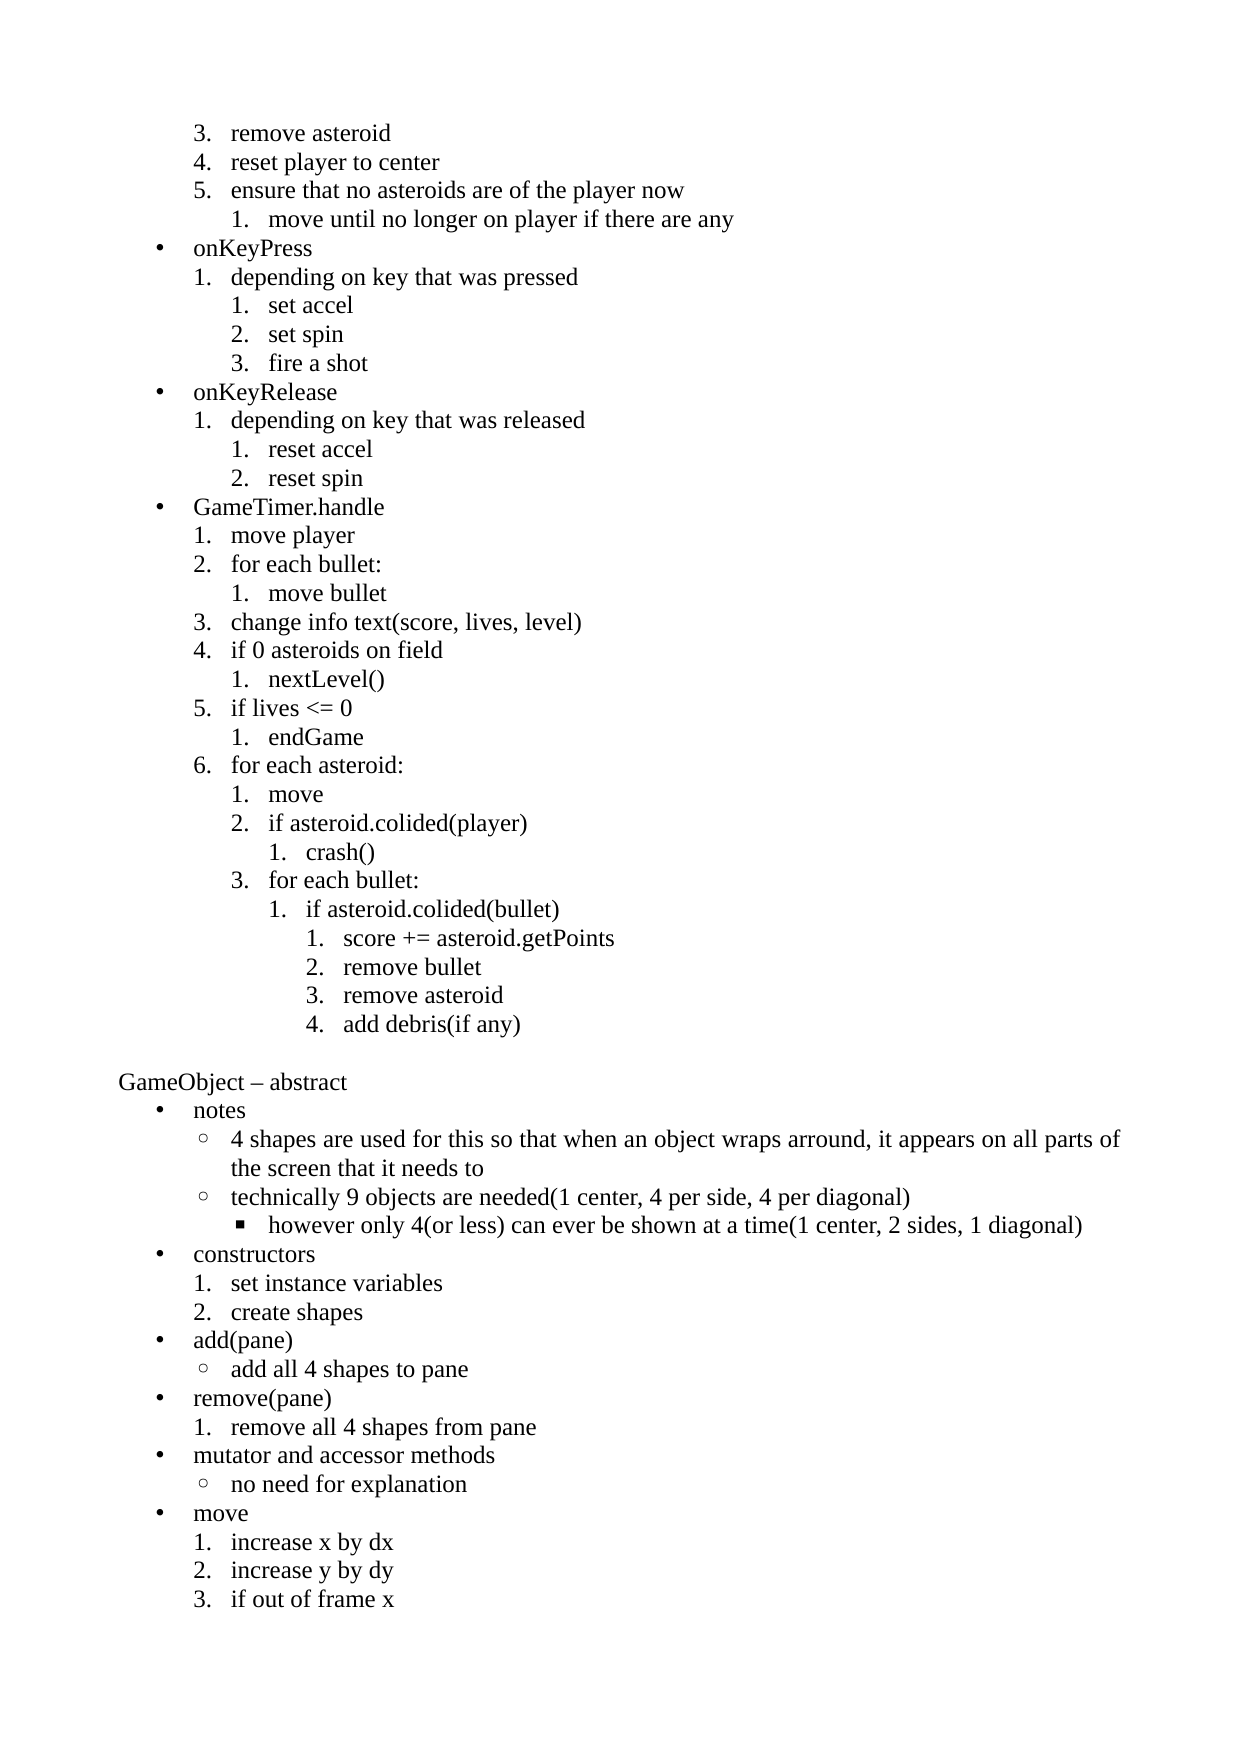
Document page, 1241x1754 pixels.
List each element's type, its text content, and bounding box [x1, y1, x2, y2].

text GameObject – abstract [118, 1067, 1122, 1096]
list add all 4 shapes to pane [193, 1354, 1122, 1383]
list move bullet [231, 578, 1122, 607]
list notes [156, 1096, 1122, 1124]
list move [231, 779, 1122, 808]
list remove(pane) [156, 1383, 1122, 1412]
list if 0 asteroids on field [193, 636, 1122, 664]
list set accel [231, 291, 1122, 319]
list 4 shapes are used for this so that when an object wraps arround, it appears on all parts of the screen that it needs to [193, 1124, 1122, 1182]
list however only 4(or less) can ever be shown at a time(1 center, 2 sides, 1 diagonal) [231, 1211, 1122, 1239]
list if out of frame x [193, 1584, 1122, 1613]
list set instance variables [193, 1268, 1122, 1297]
list depending on key that was pressed [193, 262, 1122, 291]
list for each bullet: [193, 549, 1122, 578]
list nextLevel() [231, 664, 1122, 693]
list remove all 4 shapes from pane [193, 1412, 1122, 1441]
list move until no longer on player if there are any [231, 204, 1122, 233]
list constructors [156, 1239, 1122, 1268]
list create shapes [193, 1297, 1122, 1326]
list remove asteroid [193, 118, 1122, 147]
list if lives <= 0 [193, 693, 1122, 722]
list remove asteroid [306, 981, 1122, 1009]
list for each bullet: [231, 866, 1122, 894]
list ensure that no asteroids are of the player now [193, 176, 1122, 204]
list technically 9 objects are needed(1 center, 4 per side, 4 per diagonal) [193, 1182, 1122, 1211]
list GameTimer.handle [156, 492, 1122, 521]
list reset player to center [193, 147, 1122, 176]
list reset spin [231, 463, 1122, 492]
list if asteroid.colided(bullet) [268, 894, 1122, 923]
list increase y by dy [193, 1556, 1122, 1584]
list mutator and accessor methods [156, 1441, 1122, 1469]
list move [156, 1498, 1122, 1527]
list set spin [231, 319, 1122, 348]
list crash() [268, 837, 1122, 866]
list increase x by dx [193, 1527, 1122, 1556]
list change info text(score, lives, level) [193, 607, 1122, 636]
list move player [193, 521, 1122, 549]
list onKeyRelease [156, 377, 1122, 406]
list no need for explanation [193, 1469, 1122, 1498]
list if asteroid.colided(player) [231, 808, 1122, 837]
list score += asteroid.getPoints [306, 923, 1122, 952]
list endGame [231, 722, 1122, 751]
list for each asteroid: [193, 751, 1122, 779]
list remove bullet [306, 952, 1122, 981]
list reset accel [231, 434, 1122, 463]
list add debris(if any) [306, 1009, 1122, 1038]
list depending on key that was released [193, 406, 1122, 434]
list fire a shot [231, 348, 1122, 377]
list onKeyPress [156, 233, 1122, 262]
list add(pane) [156, 1326, 1122, 1354]
